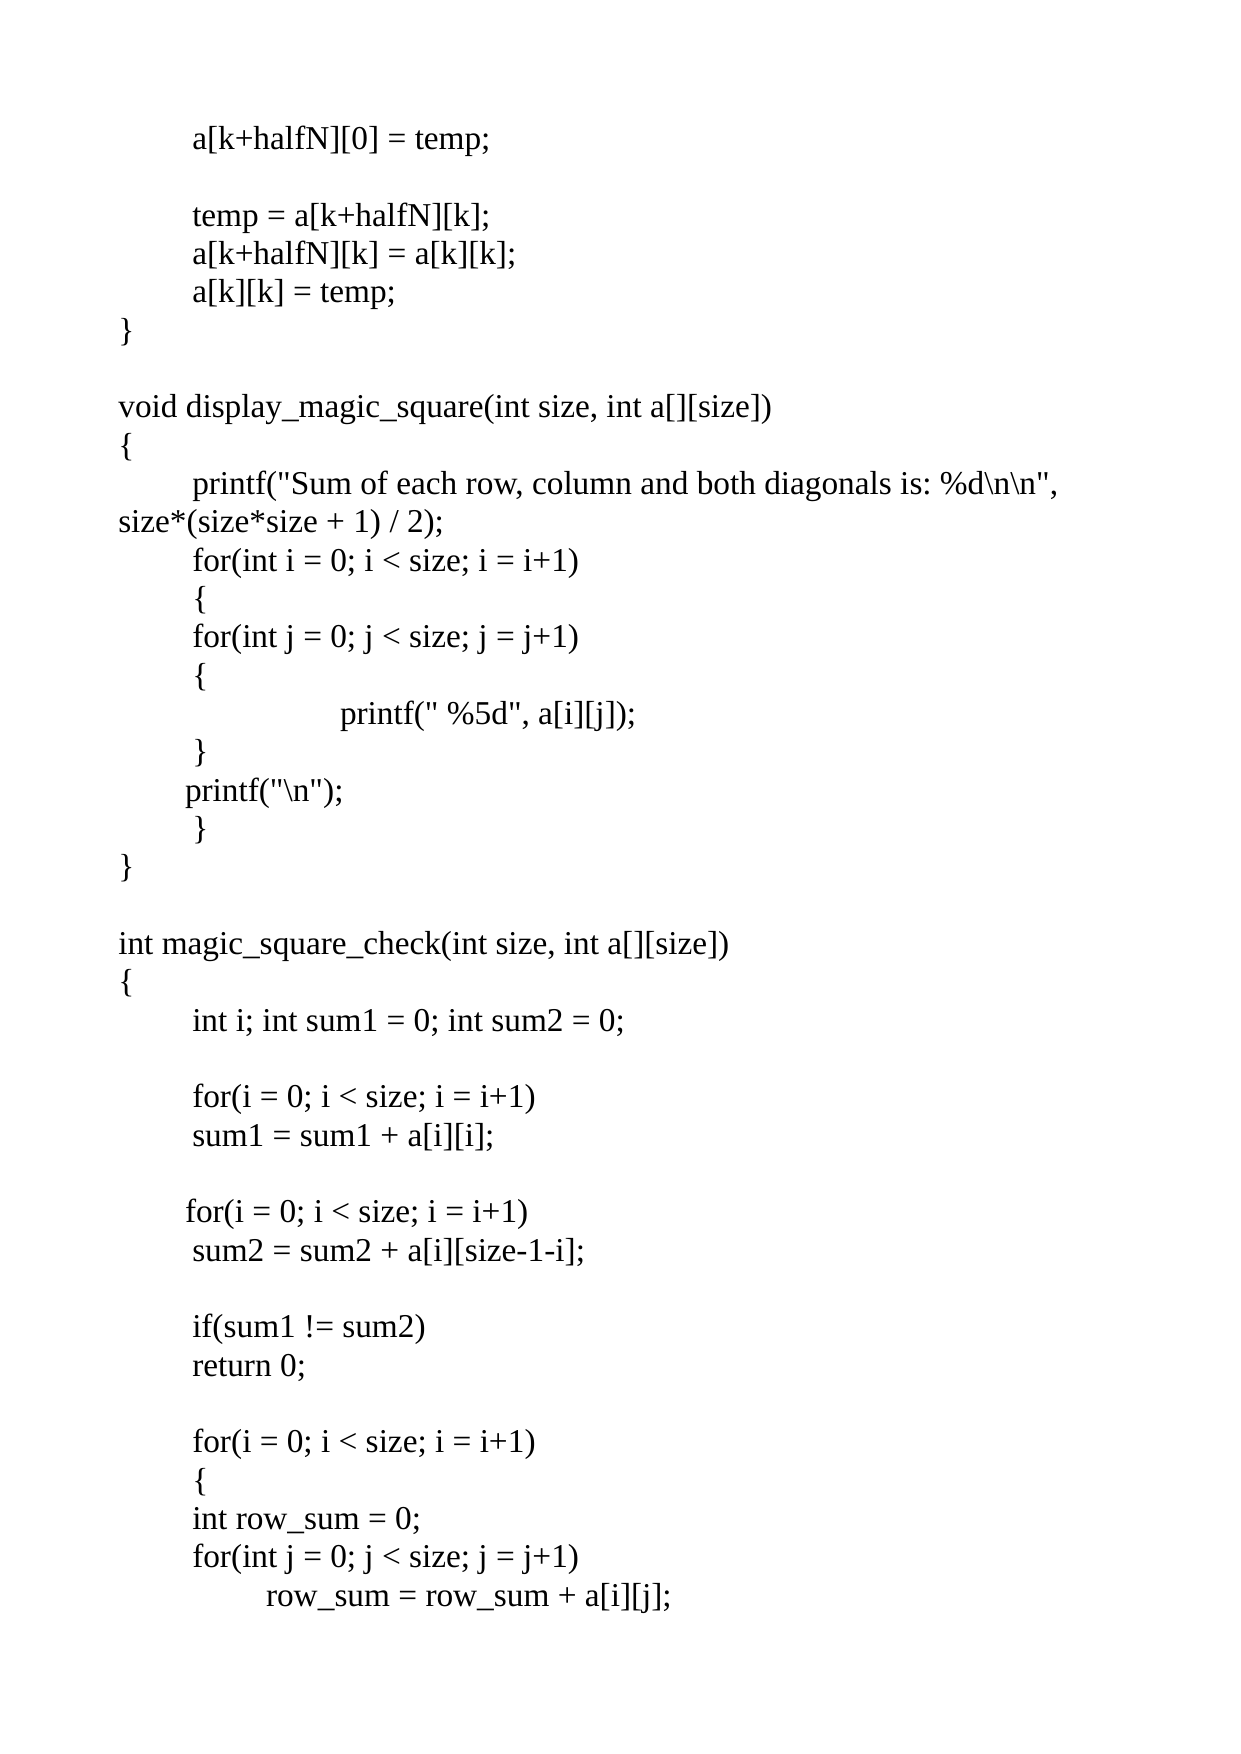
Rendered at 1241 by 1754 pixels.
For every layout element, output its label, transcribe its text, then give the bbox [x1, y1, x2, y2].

text sum1 = sum1 + a[i][i]; [118, 1115, 1122, 1153]
text return 0; [118, 1345, 1122, 1383]
text int row_sum = 0; [118, 1498, 1122, 1536]
text { [118, 655, 1122, 693]
text a[k][k] = temp; [118, 271, 1122, 310]
text printf("Sum of each row, column and both diagonals is: %d\n\n", size*(size*size + 1) / 2); [118, 463, 1122, 540]
text } [118, 731, 1122, 770]
text for(i = 0; i < size; i = i+1) [118, 1421, 1122, 1460]
text { [118, 961, 1122, 1000]
text for(int j = 0; j < size; j = j+1) [118, 1536, 1122, 1575]
text for(int j = 0; j < size; j = j+1) [118, 616, 1122, 655]
text { [118, 425, 1122, 463]
text int magic_square_check(int size, int a[][size]) [118, 923, 1122, 961]
text temp = a[k+halfN][k]; [118, 195, 1122, 233]
text if(sum1 != sum2) [118, 1306, 1122, 1345]
text for(i = 0; i < size; i = i+1) [118, 1076, 1122, 1115]
text a[k+halfN][0] = temp; [118, 118, 1122, 156]
text printf(" %5d", a[i][j]); [118, 693, 1122, 731]
text } [118, 808, 1122, 846]
text printf("\n"); [118, 770, 1122, 808]
text } [118, 310, 1122, 348]
text { [118, 1460, 1122, 1498]
text void display_magic_square(int size, int a[][size]) [118, 386, 1122, 425]
text { [118, 578, 1122, 616]
text } [118, 846, 1122, 885]
text row_sum = row_sum + a[i][j]; [118, 1575, 1122, 1613]
text int i; int sum1 = 0; int sum2 = 0; [118, 1000, 1122, 1038]
text a[k+halfN][k] = a[k][k]; [118, 233, 1122, 271]
text for(int i = 0; i < size; i = i+1) [118, 540, 1122, 578]
text for(i = 0; i < size; i = i+1) [118, 1191, 1122, 1230]
text sum2 = sum2 + a[i][size-1-i]; [118, 1230, 1122, 1268]
